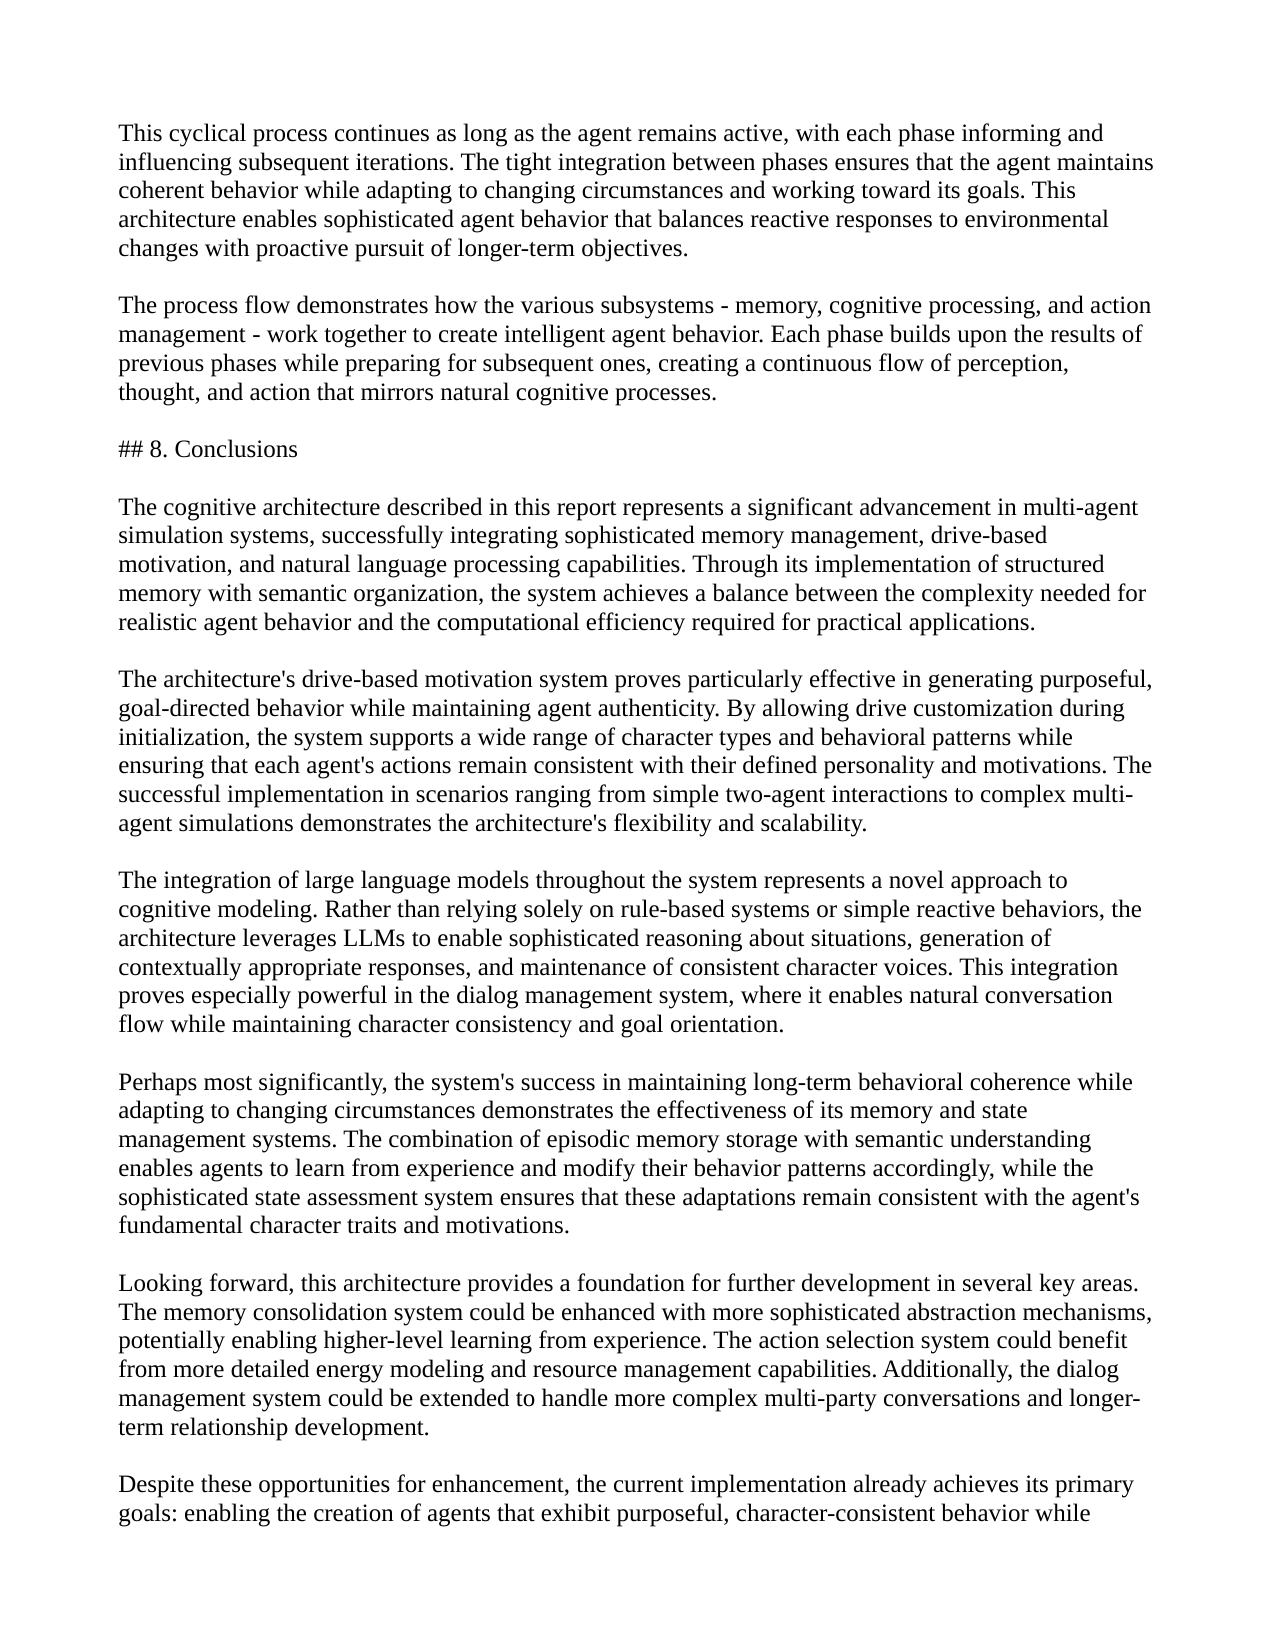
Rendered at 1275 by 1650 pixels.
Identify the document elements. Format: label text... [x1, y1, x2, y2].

text The process flow demonstrates how the various subsystems - memory, cognitive processing, and action management - work together to create intelligent agent behavior. Each phase builds upon the results of previous phases while preparing for subsequent ones, creating a continuous flow of perception, thought, and action that mirrors natural cognitive processes. [118, 291, 1157, 406]
text This cyclical process continues as long as the agent remains active, with each phase informing and influencing subsequent iterations. The tight integration between phases ensures that the agent maintains coherent behavior while adapting to changing circumstances and working toward its goals. This architecture enables sophisticated agent behavior that balances reactive responses to environmental changes with proactive pursuit of longer-term objectives. [118, 118, 1157, 262]
text The integration of large language models throughout the system represents a novel approach to cognitive modeling. Rather than relying solely on rule-based systems or simple reactive behaviors, the architecture leverages LLMs to enable sophisticated reasoning about situations, generation of contextually appropriate responses, and maintenance of consistent character voices. This integration proves especially powerful in the dialog management system, where it enables natural conversation flow while maintaining character consistency and goal orientation. [118, 866, 1157, 1038]
text ## 8. Conclusions [118, 434, 1157, 463]
text Looking forward, this architecture provides a foundation for further development in several key areas. The memory consolidation system could be enhanced with more sophisticated abstraction mechanisms, potentially enabling higher-level learning from experience. The action selection system could benefit from more detailed energy modeling and resource management capabilities. Additionally, the dialog management system could be extended to handle more complex multi-party conversations and longer-term relationship development. [118, 1268, 1157, 1441]
text The cognitive architecture described in this report represents a significant advancement in multi-agent simulation systems, successfully integrating sophisticated memory management, drive-based motivation, and natural language processing capabilities. Through its implementation of structured memory with semantic organization, the system achieves a balance between the complexity needed for realistic agent behavior and the computational efficiency required for practical applications. [118, 492, 1157, 636]
text The architecture's drive-based motivation system proves particularly effective in generating purposeful, goal-directed behavior while maintaining agent authenticity. By allowing drive customization during initialization, the system supports a wide range of character types and behavioral patterns while ensuring that each agent's actions remain consistent with their defined personality and motivations. The successful implementation in scenarios ranging from simple two-agent interactions to complex multi-agent simulations demonstrates the architecture's flexibility and scalability. [118, 664, 1157, 837]
text Perhaps most significantly, the system's success in maintaining long-term behavioral coherence while adapting to changing circumstances demonstrates the effectiveness of its memory and state management systems. The combination of episodic memory storage with semantic understanding enables agents to learn from experience and modify their behavior patterns accordingly, while the sophisticated state assessment system ensures that these adaptations remain consistent with the agent's fundamental character traits and motivations. [118, 1067, 1157, 1239]
text Despite these opportunities for enhancement, the current implementation already achieves its primary goals: enabling the creation of agents that exhibit purposeful, character-consistent behavior while [118, 1469, 1157, 1527]
